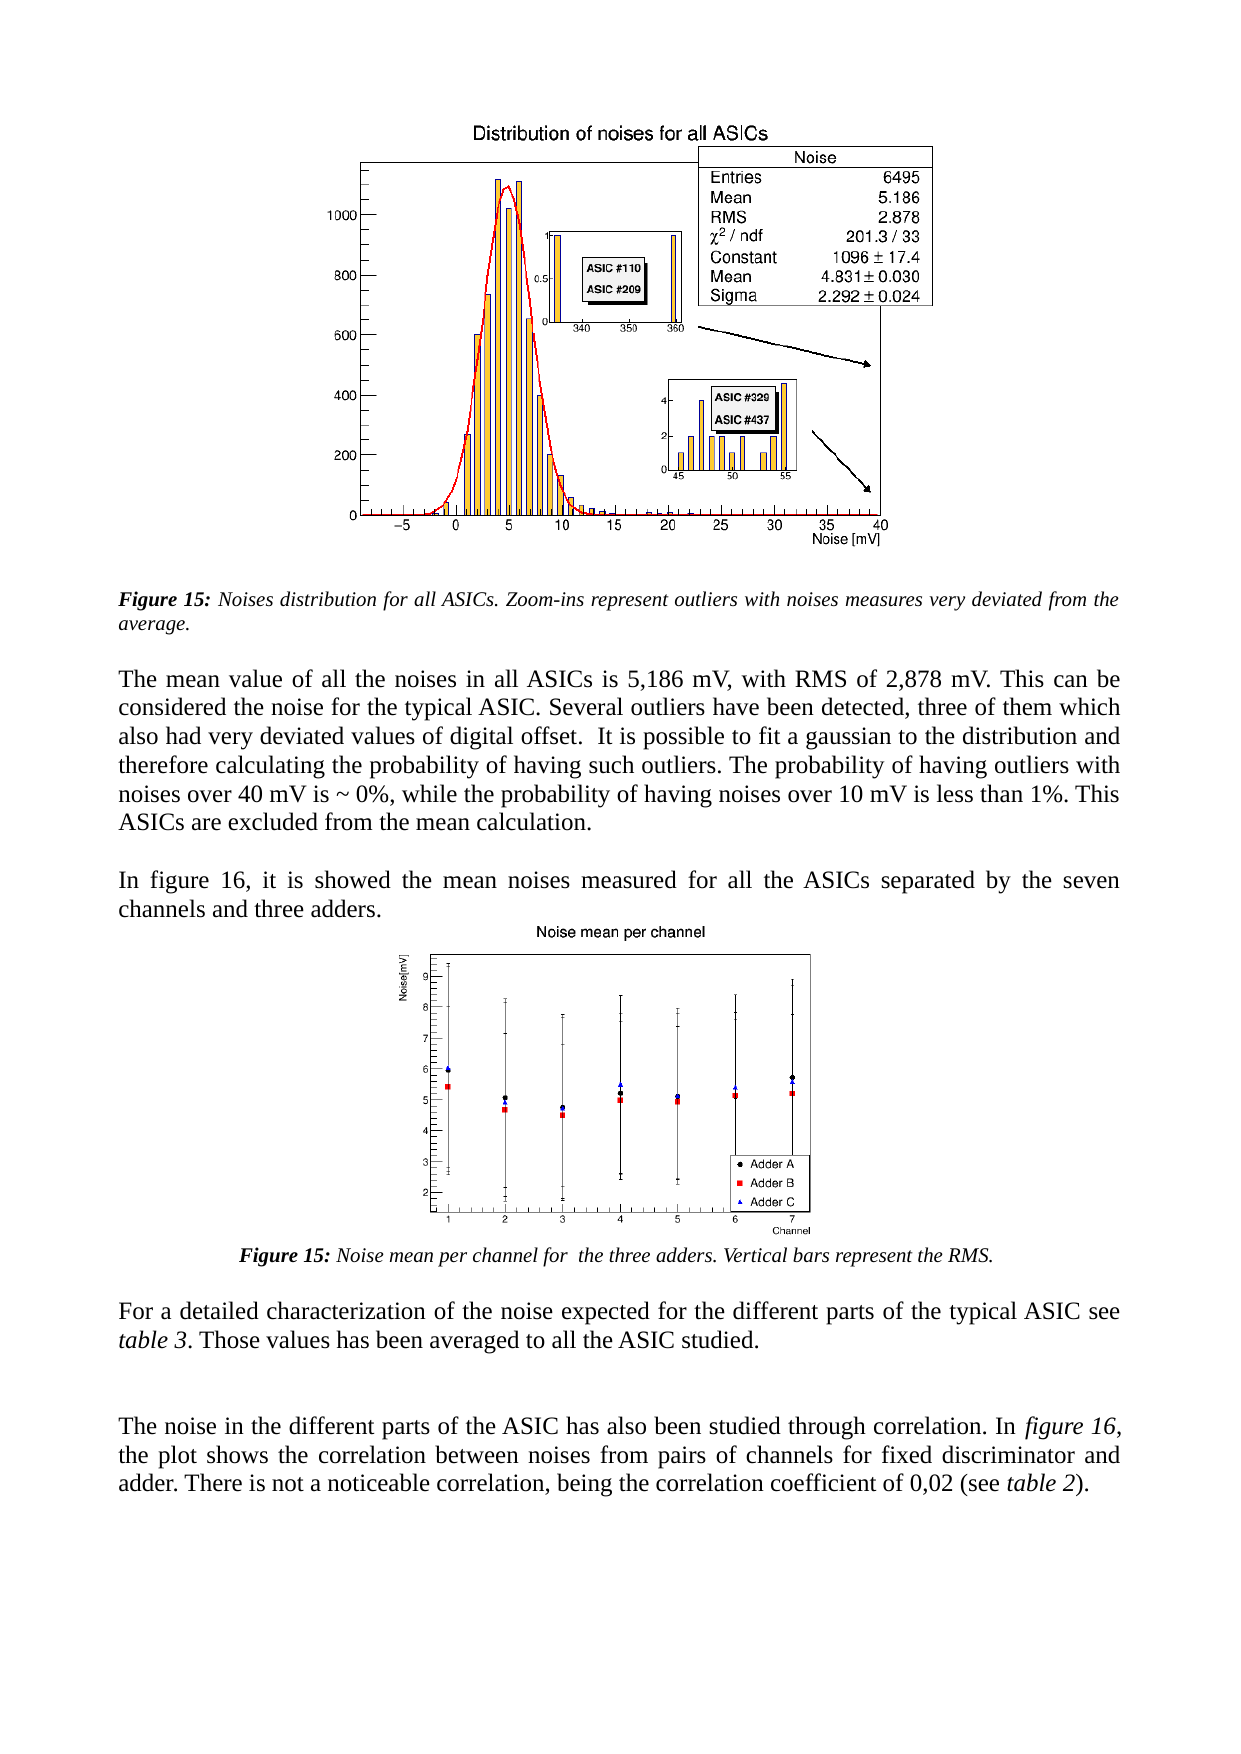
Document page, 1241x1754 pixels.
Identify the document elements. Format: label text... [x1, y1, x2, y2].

text Figure 15: Noises distribution for all ASICs. Zoom-ins represent outliers with noises measures very deviated from the average. [118, 587, 1122, 635]
text In figure 16, it is showed the mean noises measured for all the ASICs separated by the seven channels and three adders. [118, 865, 1122, 922]
text For a detailed characterization of the noise expected for the different parts of the typical ASIC see table 3. Those values has been averaged to all the ASIC studied. [118, 1296, 1122, 1353]
text The noise in the different parts of the ASIC has also been studied through correlation. In figure 16, the plot shows the correlation between noises from pairs of channels for fixed discriminator and adder. There is not a noticeable correlation, being the correlation coefficient of 0,02 (see table 2). [118, 1411, 1122, 1497]
text Figure 15: Noise mean per channel for the three adders. Vertical bars represent the RMS. [118, 922, 1122, 1267]
picture [383, 922, 857, 1244]
picture [295, 118, 945, 559]
text The mean value of all the noises in all ASICs is 5,186 mV, with RMS of 2,878 mV. This can be considered the noise for the typical ASIC. Several outliers have been detected, three of them which also had very deviated values of digital offset. It is possible to fit a gaussian to the distribution and therefore calculating the probability of having such outliers. The probability of having outliers with noises over 40 mV is ~ 0%, while the probability of having noises over 10 mV is less than 1%. This ASICs are excluded from the mean calculation. [118, 664, 1122, 836]
